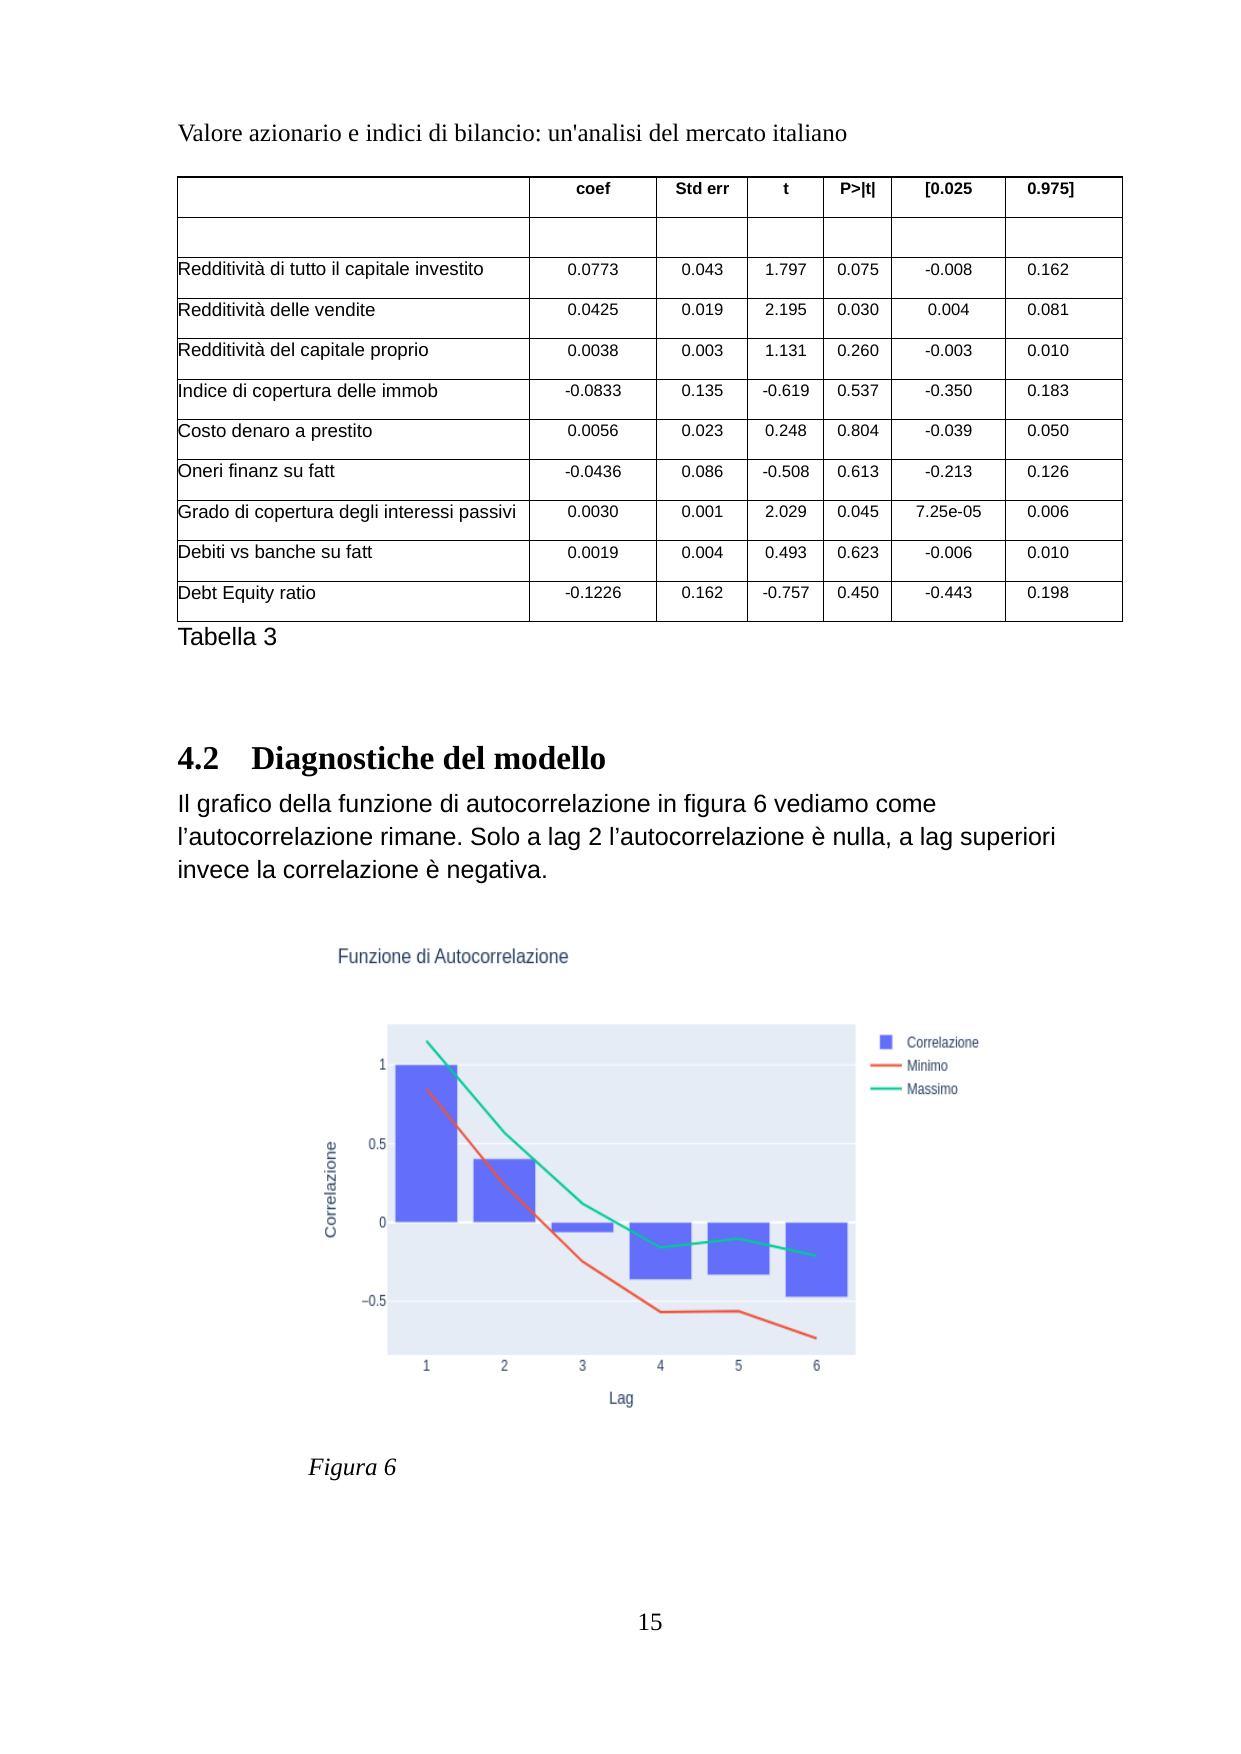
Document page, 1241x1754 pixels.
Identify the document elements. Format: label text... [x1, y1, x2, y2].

table_cell 0.126 [1006, 460, 1122, 500]
table_cell -0.008 [892, 258, 1005, 298]
table_cell 0.010 [1006, 541, 1122, 581]
table_cell 0.162 [1006, 258, 1122, 298]
table_cell 0.0030 [530, 501, 656, 540]
table_cell -0.1226 [530, 582, 656, 621]
table_cell 0.075 [824, 258, 891, 298]
table_cell 0.0019 [530, 541, 656, 581]
table_cell Oneri finanz su fatt [178, 460, 529, 500]
table_cell Redditività delle vendite [178, 299, 529, 338]
table_cell 0.081 [1006, 299, 1122, 338]
table_cell 0.450 [824, 582, 891, 621]
table_cell 2.195 [748, 299, 823, 338]
table_cell -0.350 [892, 380, 1005, 419]
table_cell 0.010 [1006, 339, 1122, 378]
table_header t [748, 178, 823, 217]
table_cell 0.537 [824, 380, 891, 419]
table_cell 0.260 [824, 339, 891, 378]
table_cell 2.029 [748, 501, 823, 540]
table_cell [530, 218, 656, 257]
table_cell -0.508 [748, 460, 823, 500]
table_cell 0.162 [657, 582, 747, 621]
table_header Std err [657, 178, 747, 217]
table_cell 1.797 [748, 258, 823, 298]
table_cell -0.003 [892, 339, 1005, 378]
text Tabella 3 [177, 622, 1122, 651]
table_cell Redditività di tutto il capitale investito [178, 258, 529, 298]
table_cell 0.043 [657, 258, 747, 298]
table_cell 0.613 [824, 460, 891, 500]
text Il grafico della funzione di autocorrelazione in figura 6 vediamo come l’autocorrelazione rimane. Solo a lag 2 l’autocorrelazione è nulla, a lag superiori invece la correlazione è negativa. [177, 789, 1122, 884]
table_cell 1.131 [748, 339, 823, 378]
table_header [0.025 [892, 178, 1005, 217]
table_cell 0.0773 [530, 258, 656, 298]
table_cell 0.004 [657, 541, 747, 581]
table_cell [748, 218, 823, 257]
table_cell 0.003 [657, 339, 747, 378]
table_cell -0.443 [892, 582, 1005, 621]
table_cell 0.045 [824, 501, 891, 540]
text Figura 6 [308, 1453, 991, 1481]
table_cell Redditività del capitale proprio [178, 339, 529, 378]
table_cell [1006, 218, 1122, 257]
table_cell 0.004 [892, 299, 1005, 338]
table_cell -0.006 [892, 541, 1005, 581]
table_cell 0.030 [824, 299, 891, 338]
table_cell Debiti vs banche su fatt [178, 541, 529, 581]
table_cell -0.0833 [530, 380, 656, 419]
table_cell 0.493 [748, 541, 823, 581]
table_cell -0.0436 [530, 460, 656, 500]
table_cell [178, 218, 529, 257]
table_cell 0.001 [657, 501, 747, 540]
table_header P>|t| [824, 178, 891, 217]
table_cell -0.619 [748, 380, 823, 419]
table_cell 0.198 [1006, 582, 1122, 621]
subtitle Diagnostiche del modello [177, 738, 1122, 776]
table_cell Debt Equity ratio [178, 582, 529, 621]
table_cell 0.023 [657, 420, 747, 459]
table_cell 0.135 [657, 380, 747, 419]
table_header 0.975] [1006, 178, 1122, 217]
table_cell 0.086 [657, 460, 747, 500]
table_cell 0.248 [748, 420, 823, 459]
table_cell 7.25e-05 [892, 501, 1005, 540]
table_cell [824, 218, 891, 257]
table_cell 0.0056 [530, 420, 656, 459]
table_header coef [530, 178, 656, 217]
table_cell Indice di copertura delle immob [178, 380, 529, 419]
table_header [178, 178, 529, 217]
table_cell 0.006 [1006, 501, 1122, 540]
table_cell -0.213 [892, 460, 1005, 500]
table_cell 0.050 [1006, 420, 1122, 459]
table_cell [657, 218, 747, 257]
table_cell Grado di copertura degli interessi passivi [178, 501, 529, 540]
table_cell 0.0038 [530, 339, 656, 378]
table_cell 0.623 [824, 541, 891, 581]
table_cell 0.0425 [530, 299, 656, 338]
table_cell 0.804 [824, 420, 891, 459]
table_cell -0.039 [892, 420, 1005, 459]
table_cell Costo denaro a prestito [178, 420, 529, 459]
table_cell 0.019 [657, 299, 747, 338]
table_cell 0.183 [1006, 380, 1122, 419]
picture [303, 902, 997, 1453]
table_cell -0.757 [748, 582, 823, 621]
table_cell [892, 218, 1005, 257]
